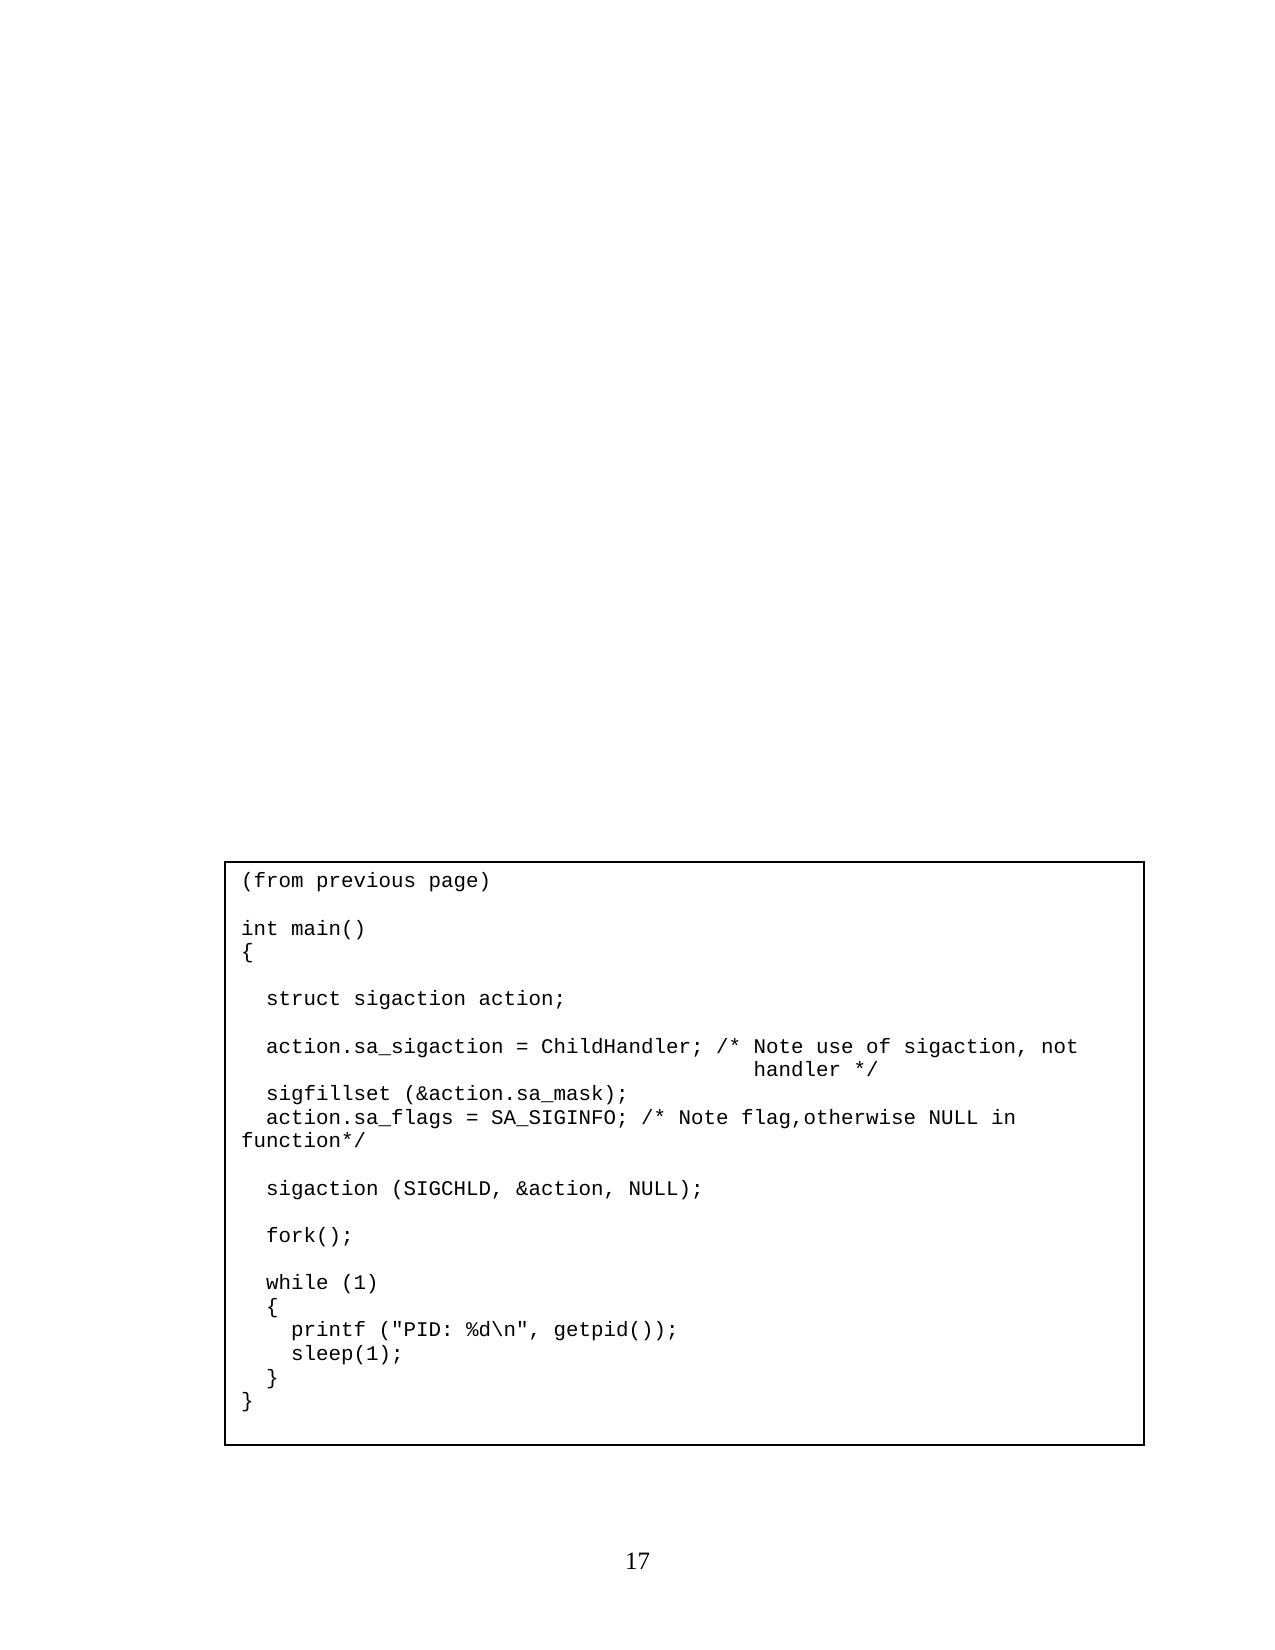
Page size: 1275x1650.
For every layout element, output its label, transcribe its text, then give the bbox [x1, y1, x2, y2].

text (from previous page) [241, 870, 1128, 894]
text { [241, 941, 1128, 965]
text sigaction (SIGCHLD, &action, NULL); [241, 1178, 1128, 1201]
text action.sa_flags = SA_SIGINFO; /* Note flag,otherwise NULL in function*/ [241, 1107, 1128, 1154]
text action.sa_sigaction = ChildHandler; /* Note use of sigaction, not [241, 1036, 1128, 1059]
text struct sigaction action; [241, 988, 1128, 1012]
text int main() [241, 917, 1128, 941]
text handler */ [241, 1059, 1128, 1083]
text { [241, 1296, 1128, 1319]
text fork(); [241, 1225, 1128, 1248]
text sigfillset (&action.sa_mask); [241, 1083, 1128, 1107]
text while (1) [241, 1272, 1128, 1296]
text } [241, 1367, 1128, 1390]
text printf ("PID: %d\n", getpid()); [241, 1319, 1128, 1343]
text sleep(1); [241, 1343, 1128, 1367]
text } [241, 1390, 1128, 1414]
